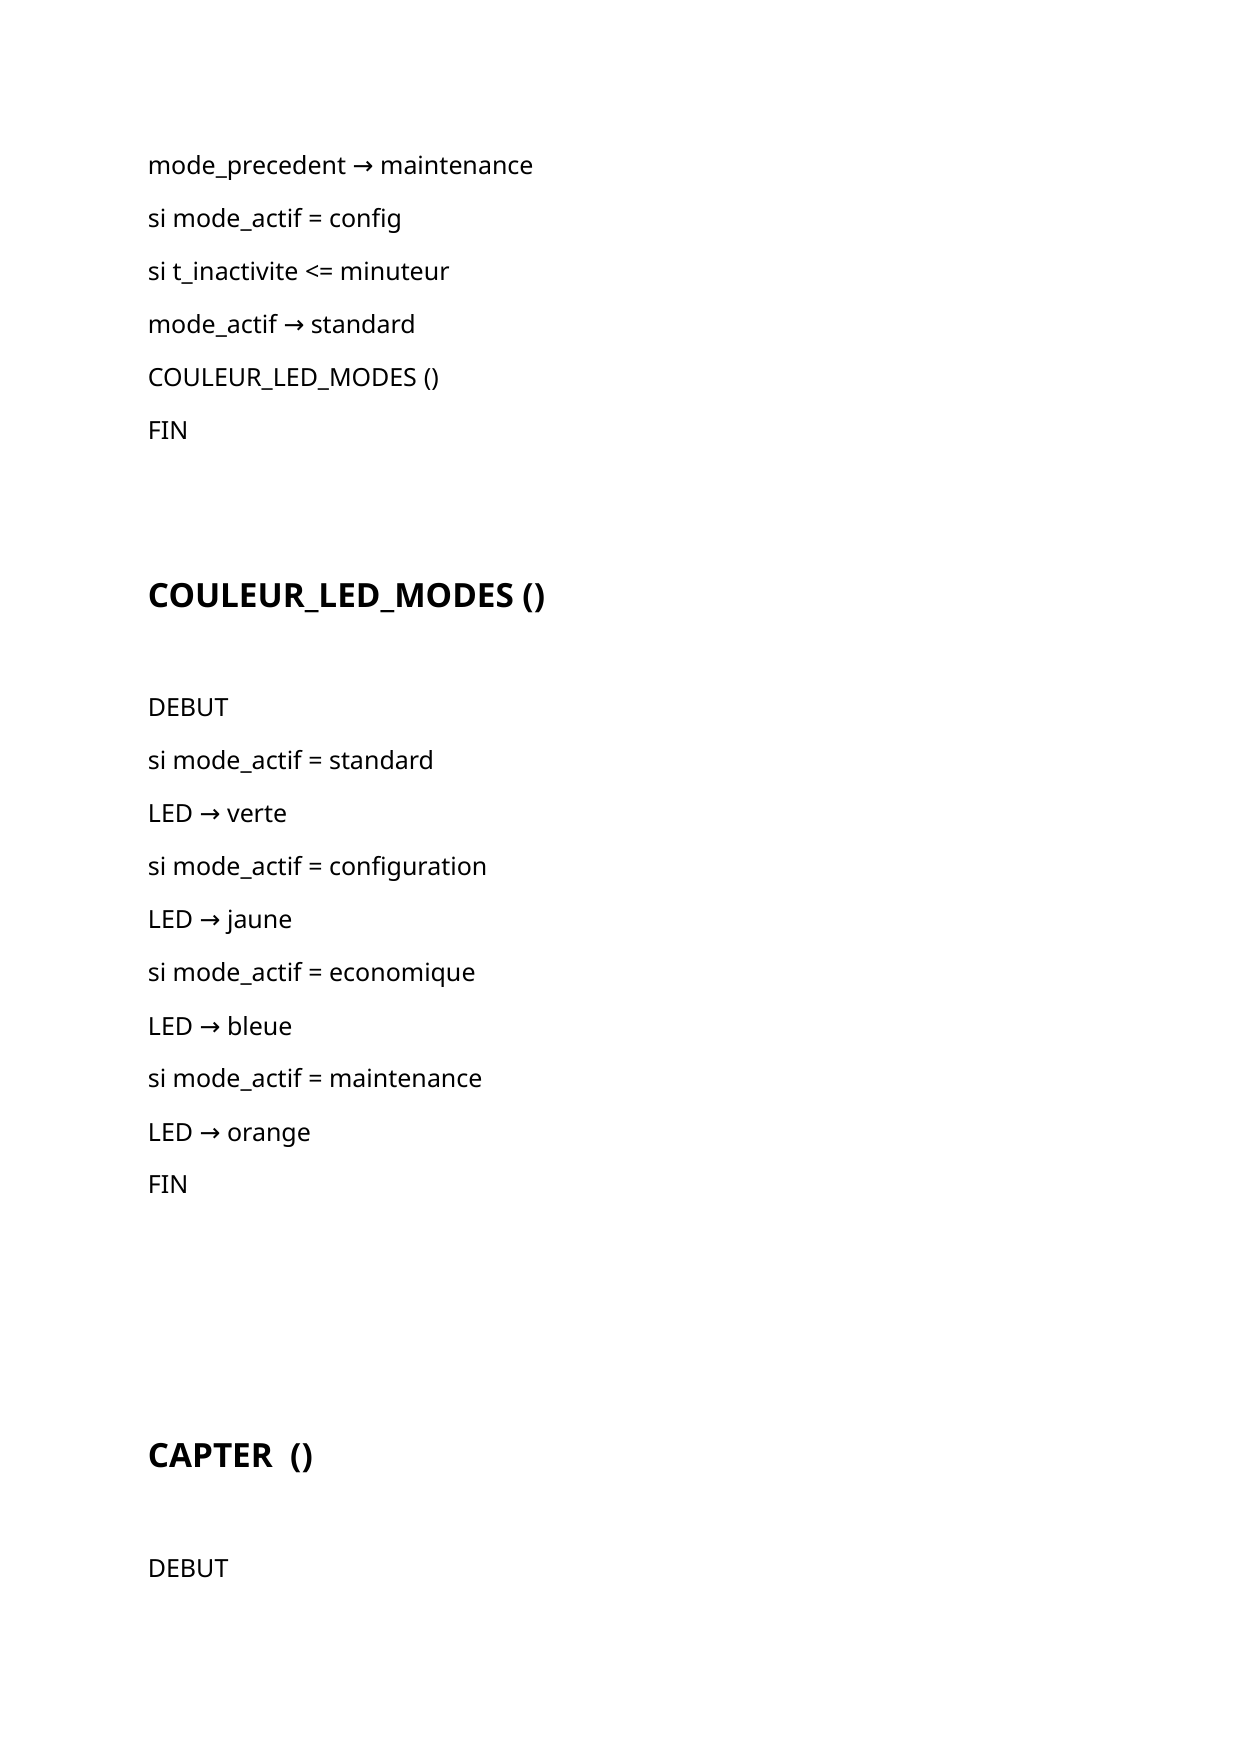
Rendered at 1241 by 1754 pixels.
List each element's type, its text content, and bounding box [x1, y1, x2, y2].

text COULEUR_LED_MODES () [148, 572, 1093, 617]
text COULEUR_LED_MODES () [148, 360, 1093, 394]
text FIN [148, 1167, 1093, 1201]
text LED → bleue [148, 1008, 1093, 1042]
text LED → orange [148, 1114, 1093, 1148]
text si mode_actif = config [148, 201, 1093, 235]
text si mode_actif = economique [148, 955, 1093, 989]
text mode_precedent → maintenance [148, 148, 1093, 182]
text FIN [148, 413, 1093, 447]
text DEBUT [148, 690, 1093, 724]
text si t_inactivite <= minuteur [148, 254, 1093, 288]
text LED → jaune [148, 902, 1093, 936]
text CAPTER () [148, 1432, 1093, 1478]
text si mode_actif = standard [148, 743, 1093, 777]
text si mode_actif = maintenance [148, 1061, 1093, 1095]
text mode_actif → standard [148, 307, 1093, 341]
text si mode_actif = configuration [148, 849, 1093, 883]
text DEBUT [148, 1551, 1093, 1584]
text LED → verte [148, 796, 1093, 830]
